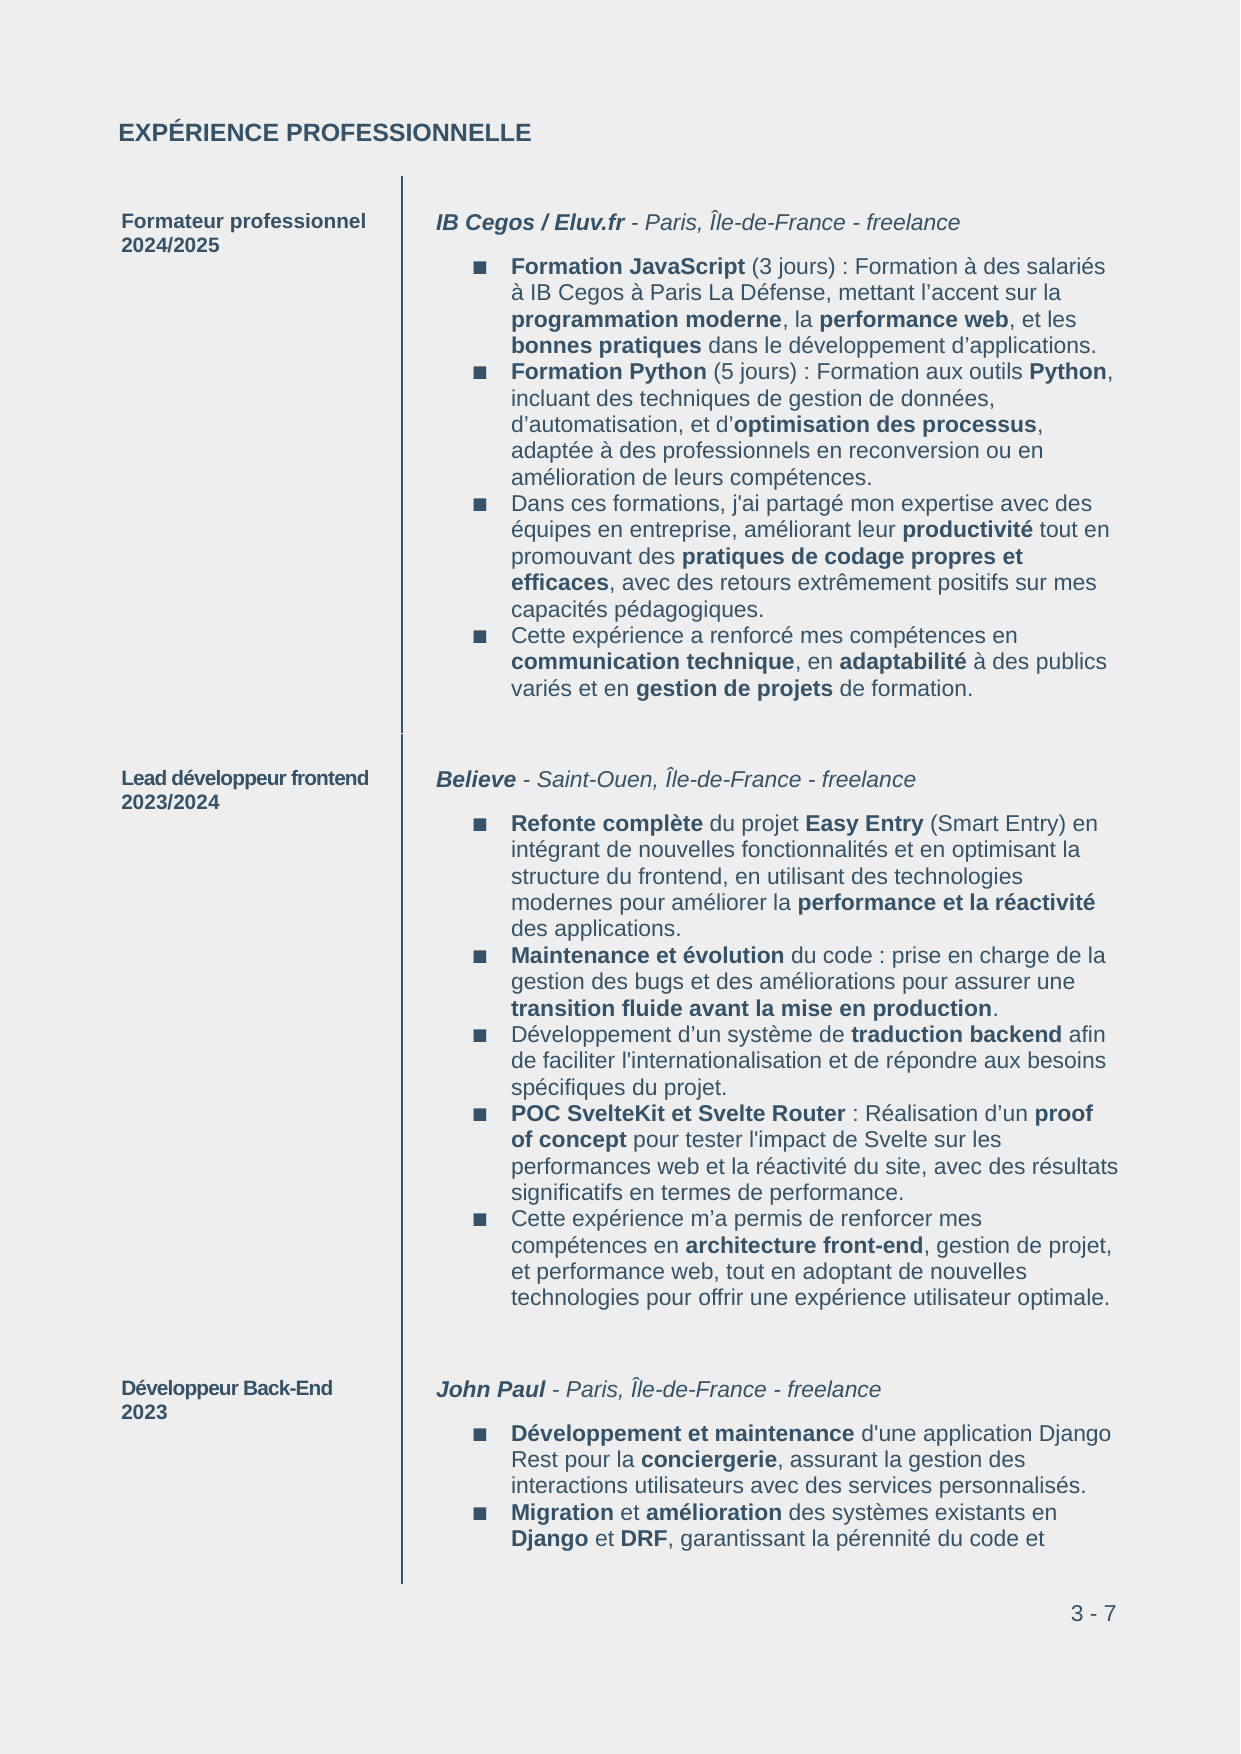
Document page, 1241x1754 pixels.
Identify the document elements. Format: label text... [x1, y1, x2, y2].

table_cell John Paul - Paris, Île-de-France - freelance Développement et maintenance d'une application Django Rest pour la conciergerie, assurant la gestion des interactions utilisateurs avec des services personnalisés. Migration et amélioration des systèmes existants en Django et DRF, garantissant la pérennité du code et l'optimisation des performances. Évolutions et ajout de nouvelles fonctionnalités pour l’application de saisie de contenu de la conciergerie, en intégrant de nouvelles exigences métier tout en maintenant une architecture propre et évolutive. Conception et mise en place d’un web service point d’entrée pour plusieurs applications Python interconnectées à la conciergerie, permettant la synchronisation et la gestion des données entre systèmes. Mappage des données et gestion des logs pour assurer un suivi précis des opérations de CRUD, contribuant ainsi à l’optimisation de l’exploitation des applications. [403, 1343, 1122, 1584]
table_cell Lead développeur frontend 2023/2024 [118, 734, 401, 1343]
text Expérience professionnelle [118, 118, 1122, 147]
table_header IB Cegos / Eluv.fr - Paris, Île-de-France - freelance Formation JavaScript (3 jours) : Formation à des salariés à IB Cegos à Paris La Défense, mettant l’accent sur la programmation moderne, la performance web, et les bonnes pratiques dans le développement d’applications. Formation Python (5 jours) : Formation aux outils Python, incluant des techniques de gestion de données, d’automatisation, et d’optimisation des processus, adaptée à des professionnels en reconversion ou en amélioration de leurs compétences. Dans ces formations, j'ai partagé mon expertise avec des équipes en entreprise, améliorant leur productivité tout en promouvant des pratiques de codage propres et efficaces, avec des retours extrêmement positifs sur mes capacités pédagogiques. Cette expérience a renforcé mes compétences en communication technique, en adaptabilité à des publics variés et en gestion de projets de formation. [403, 176, 1122, 733]
table_header Formateur professionnel 2024/2025 [118, 176, 401, 733]
table_cell Believe - Saint-Ouen, Île-de-France - freelance Refonte complète du projet Easy Entry (Smart Entry) en intégrant de nouvelles fonctionnalités et en optimisant la structure du frontend, en utilisant des technologies modernes pour améliorer la performance et la réactivité des applications. Maintenance et évolution du code : prise en charge de la gestion des bugs et des améliorations pour assurer une transition fluide avant la mise en production. Développement d’un système de traduction backend afin de faciliter l'internationalisation et de répondre aux besoins spécifiques du projet. POC SvelteKit et Svelte Router : Réalisation d’un proof of concept pour tester l'impact de Svelte sur les performances web et la réactivité du site, avec des résultats significatifs en termes de performance. Cette expérience m’a permis de renforcer mes compétences en architecture front-end, gestion de projet, et performance web, tout en adoptant de nouvelles technologies pour offrir une expérience utilisateur optimale. [403, 734, 1122, 1343]
table_cell Développeur Back-End 2023 [118, 1343, 401, 1584]
